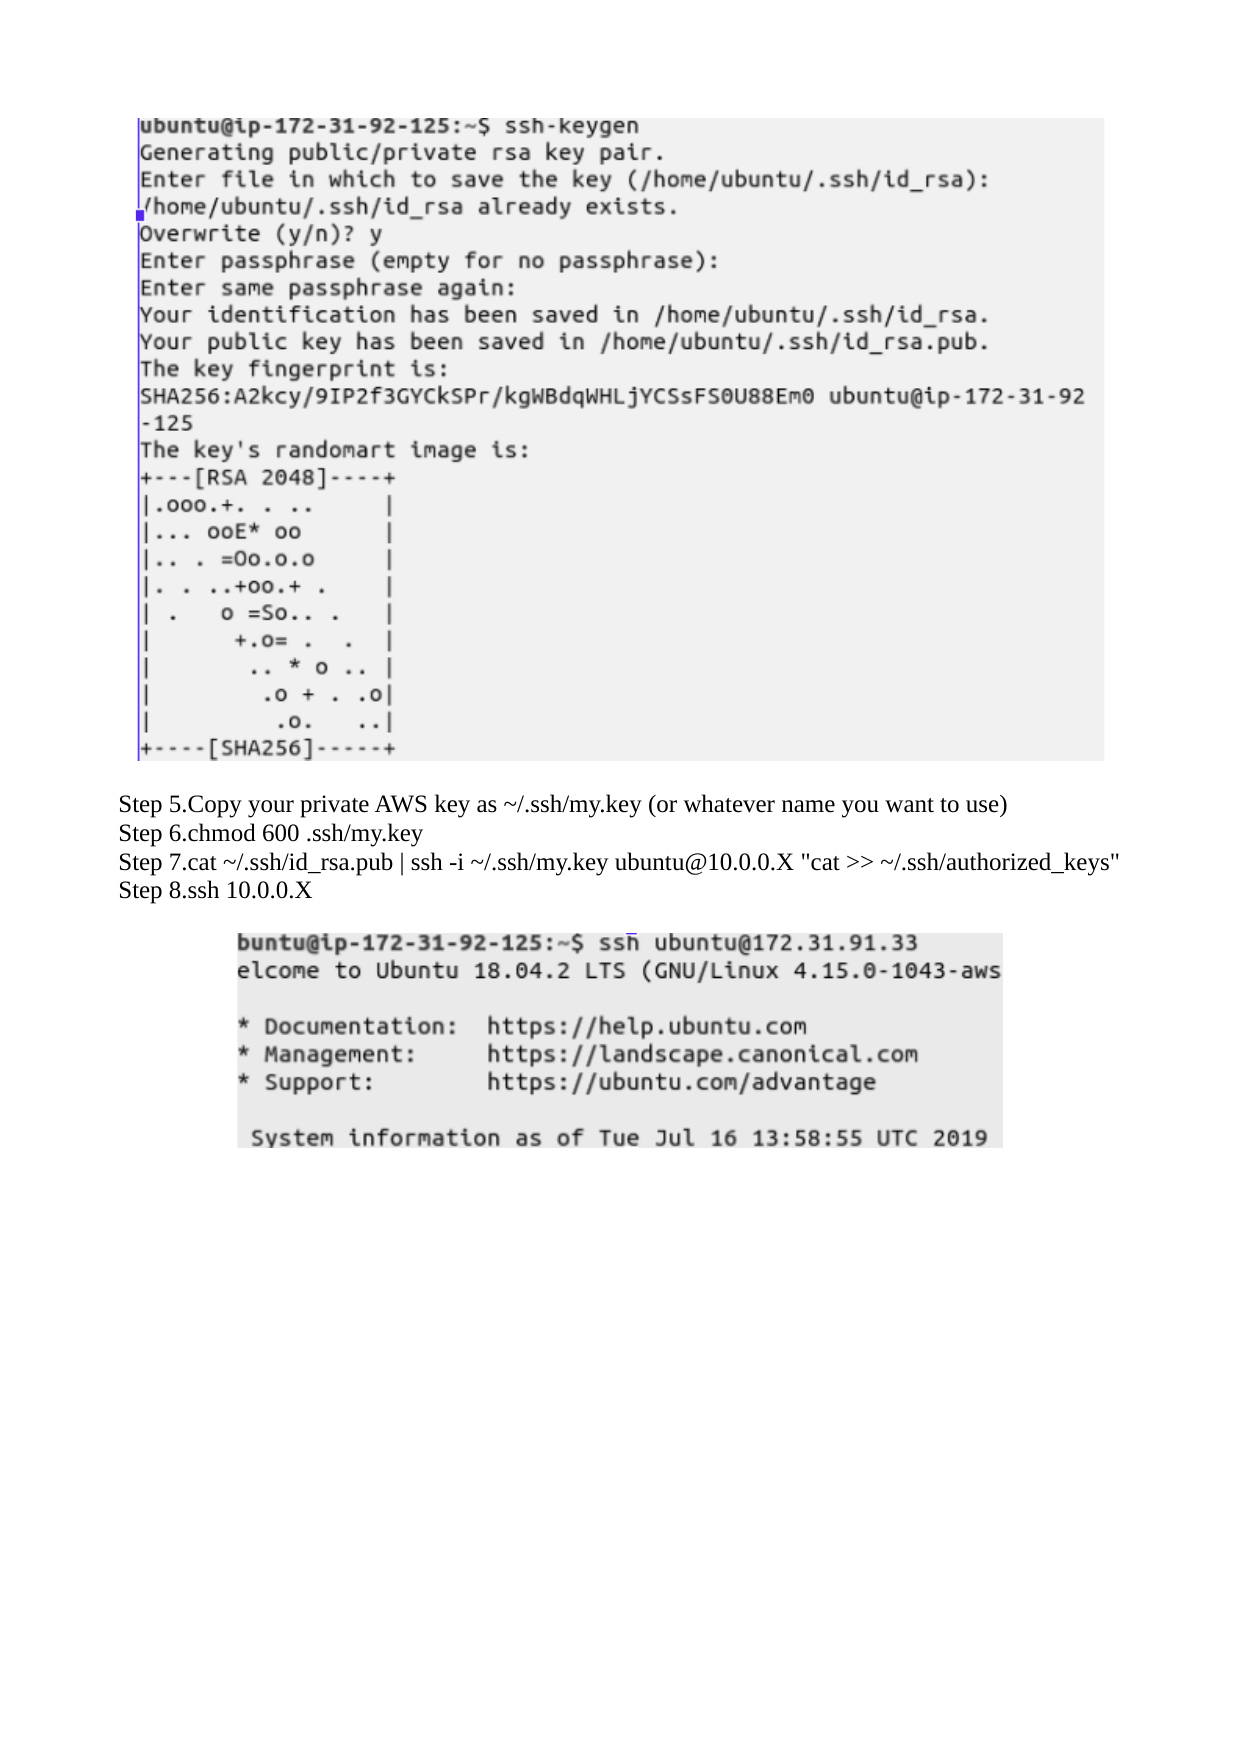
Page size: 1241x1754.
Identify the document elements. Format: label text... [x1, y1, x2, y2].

text Step 6.chmod 600 .ssh/my.key [118, 818, 1122, 847]
text Step 7.cat ~/.ssh/id_rsa.pub | ssh -i ~/.ssh/my.key ubuntu@10.0.0.X "cat >> ~/.ssh/authorized_keys" [118, 847, 1122, 875]
picture [237, 933, 1003, 1148]
picture [135, 118, 1105, 761]
text Step 5.Copy your private AWS key as ~/.ssh/my.key (or whatever name you want to use) [118, 789, 1122, 818]
text Step 8.ssh 10.0.0.X [118, 875, 1122, 904]
